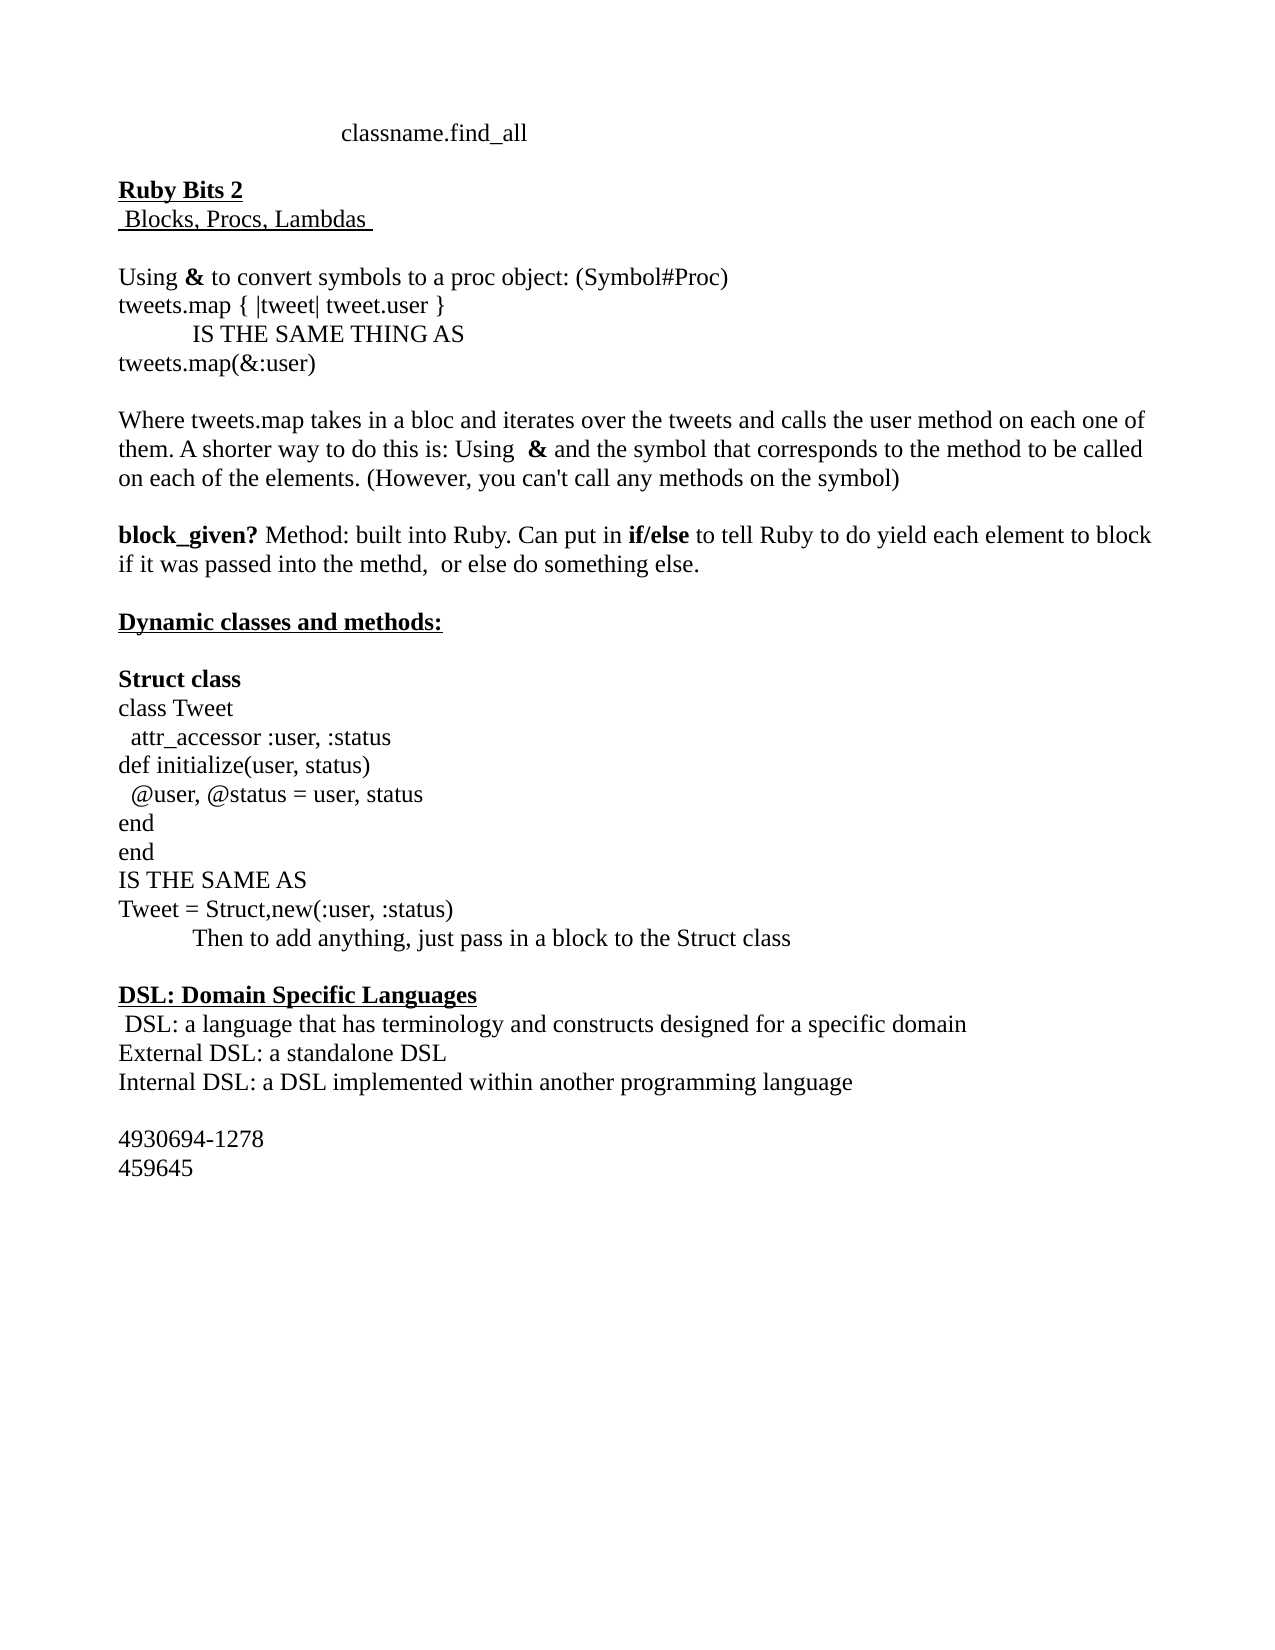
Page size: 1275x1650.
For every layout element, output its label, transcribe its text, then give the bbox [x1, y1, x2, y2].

text @user, @status = user, status end end [118, 779, 1157, 866]
text Struct class [118, 664, 1157, 693]
text Dynamic classes and methods: [118, 607, 1157, 636]
text Blocks, Procs, Lambdas [118, 204, 1157, 233]
text DSL: Domain Specific Languages [118, 981, 1157, 1009]
text def initialize(user, status) [118, 751, 1157, 779]
text 459645 [118, 1153, 1157, 1182]
text tweets.map { |tweet| tweet.user } IS THE SAME THING AS tweets.map(&:user) [118, 291, 1157, 406]
text 4930694-1278 [118, 1124, 1157, 1153]
text DSL: a language that has terminology and constructs designed for a specific domain [118, 1009, 1157, 1038]
text Using & to convert symbols to a proc object: (Symbol#Proc) [118, 262, 1157, 291]
text class Tweet attr_accessor :user, :status [118, 693, 1157, 751]
text IS THE SAME AS Tweet = Struct,new(:user, :status) Then to add anything, just pass in a block to the Struct class [118, 866, 1157, 952]
text Internal DSL: a DSL implemented within another programming language [118, 1067, 1157, 1096]
text External DSL: a standalone DSL [118, 1038, 1157, 1067]
text Ruby Bits 2 [118, 176, 1157, 204]
text block_given? Method: built into Ruby. Can put in if/else to tell Ruby to do yield each element to block if it was passed into the methd, or else do something else. [118, 521, 1157, 578]
text Where tweets.map takes in a bloc and iterates over the tweets and calls the user method on each one of them. A shorter way to do this is: Using & and the symbol that corresponds to the method to be called on each of the elements. (However, you can't call any methods on the symbol) [118, 406, 1157, 492]
list classname.find_all [229, 118, 1157, 147]
